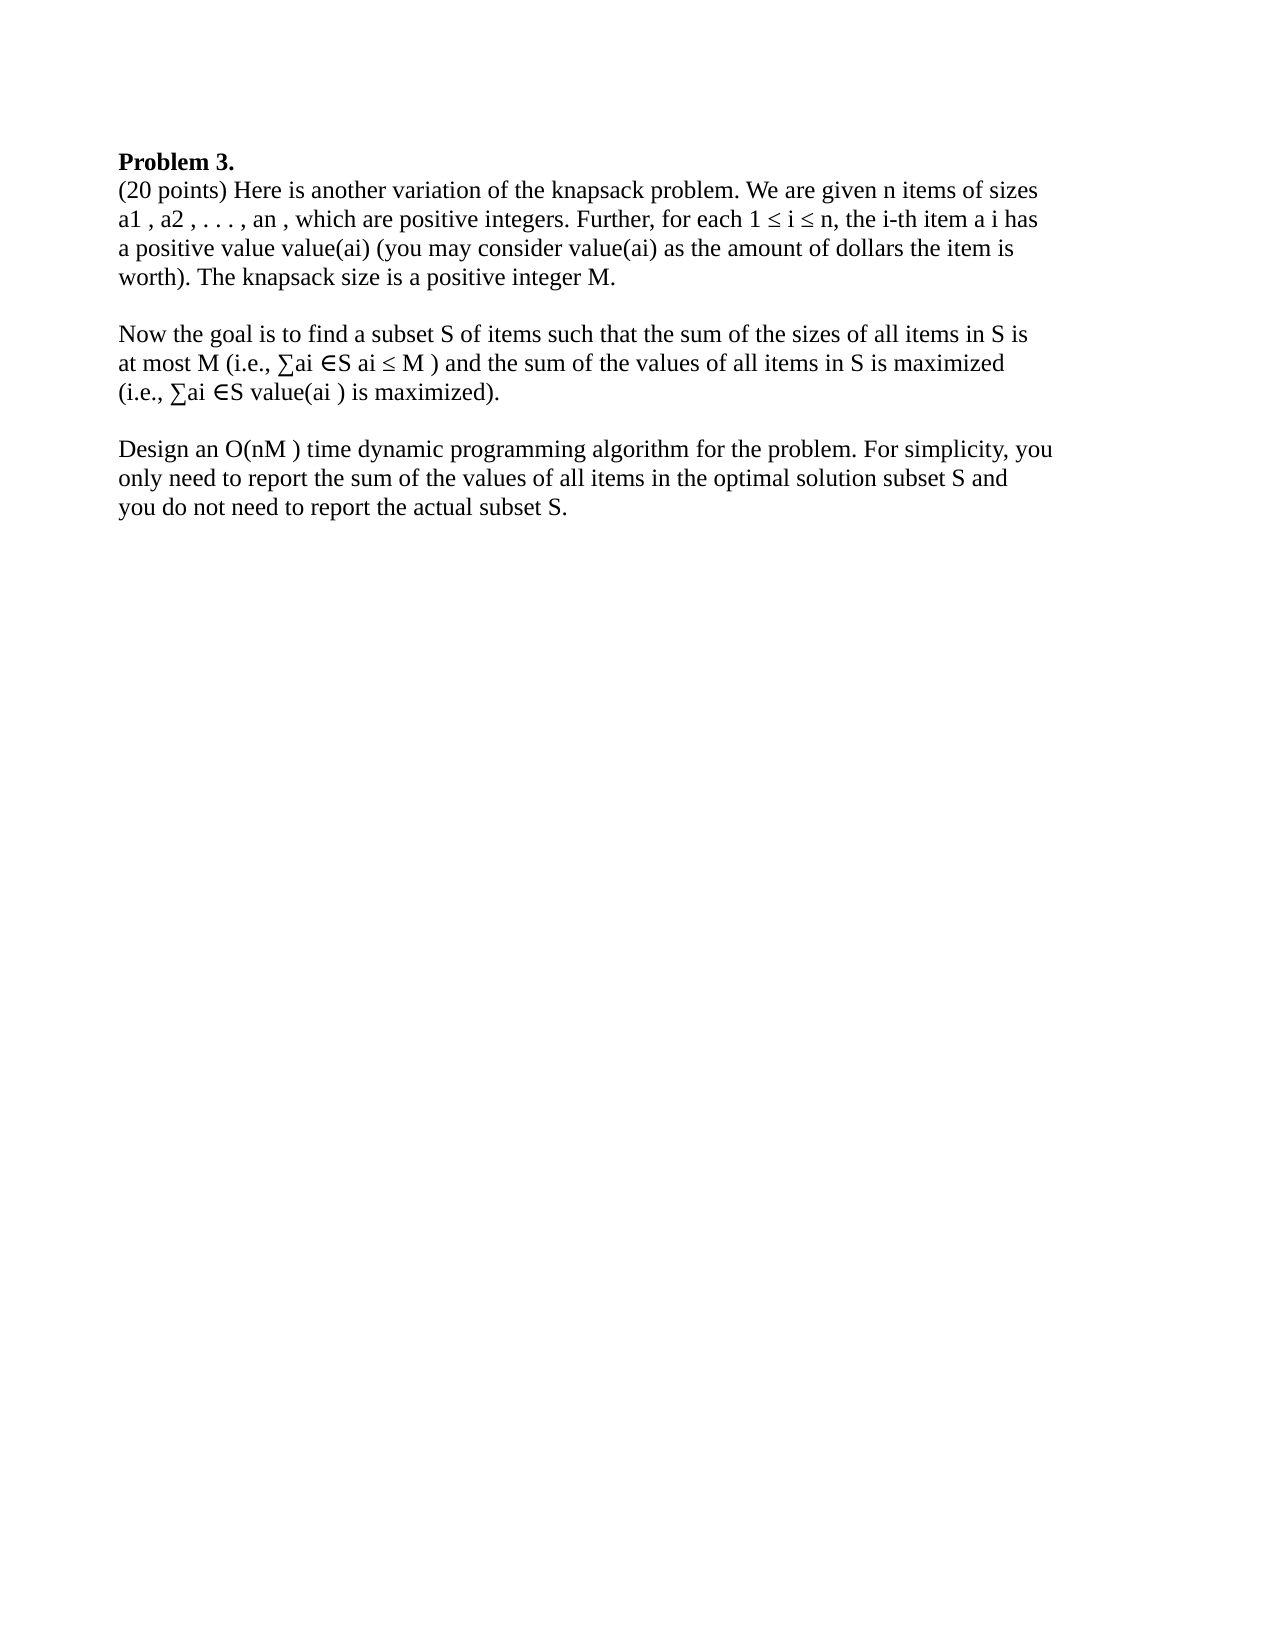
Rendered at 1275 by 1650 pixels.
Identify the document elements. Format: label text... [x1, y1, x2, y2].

text you do not need to report the actual subset S. [118, 492, 1157, 521]
text a1 , a2 , . . . , an , which are positive integers. Further, for each 1 ≤ i ≤ n, the i-th item a i has [118, 204, 1157, 233]
text (20 points) Here is another variation of the knapsack problem. We are given n items of sizes [118, 176, 1157, 204]
text at most M (i.e., ∑ai ∈S ai ≤ M ) and the sum of the values of all items in S is maximized [118, 348, 1157, 377]
text a positive value value(ai) (you may consider value(ai) as the amount of dollars the item is [118, 233, 1157, 262]
text only need to report the sum of the values of all items in the optimal solution subset S and [118, 463, 1157, 492]
text worth). The knapsack size is a positive integer M. [118, 262, 1157, 291]
text Design an O(nM ) time dynamic programming algorithm for the problem. For simplicity, you [118, 434, 1157, 463]
text Problem 3. [118, 147, 1157, 176]
text Now the goal is to find a subset S of items such that the sum of the sizes of all items in S is [118, 319, 1157, 348]
text (i.e., ∑ai ∈S value(ai ) is maximized). [118, 377, 1157, 406]
